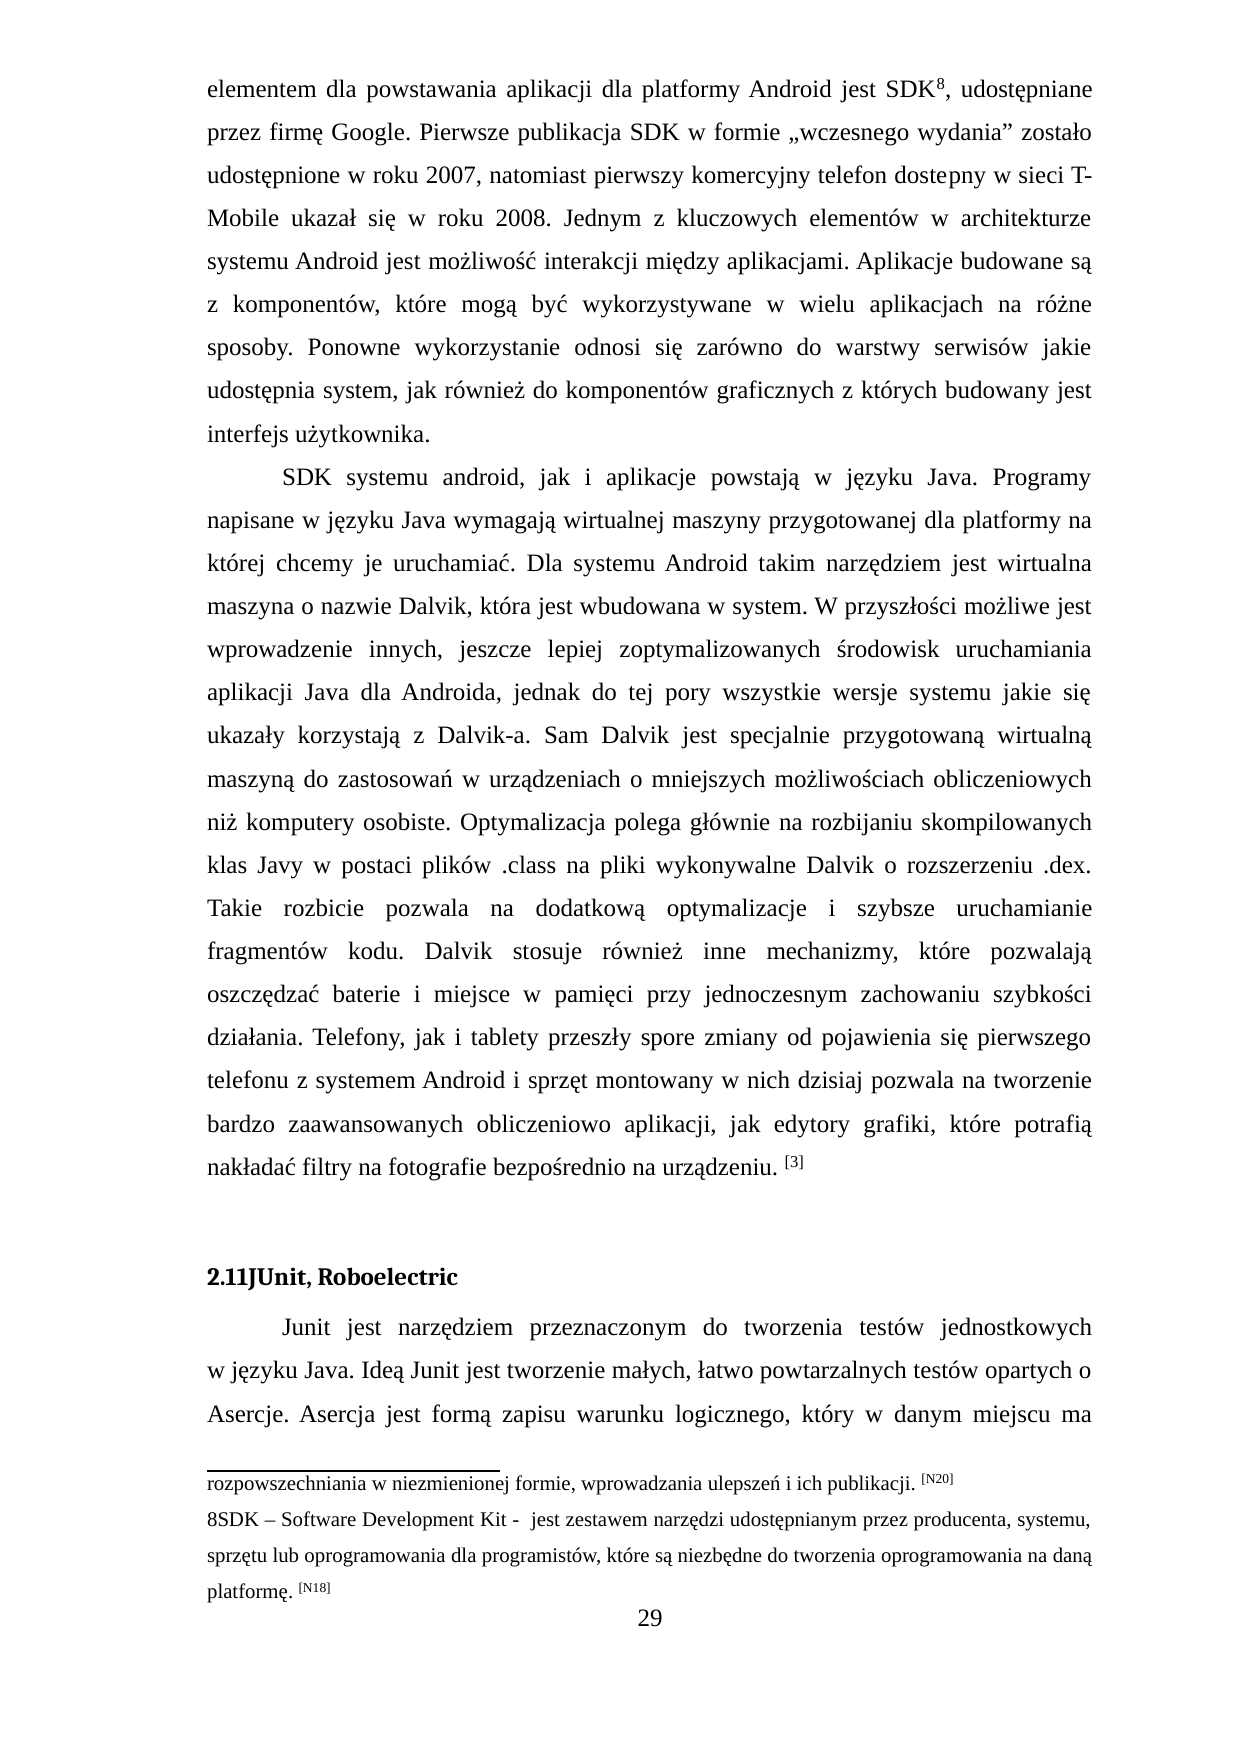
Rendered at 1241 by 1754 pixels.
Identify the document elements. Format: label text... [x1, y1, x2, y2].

list JUnit, Roboelectric [207, 1263, 1092, 1292]
text SDK systemu android, jak i aplikacje powstają w języku Java. Programy napisane w języku Java wymagają wirtualnej maszyny przygotowanej dla platformy na której chcemy je uruchamiać. Dla systemu Android takim narzędziem jest wirtualna maszyna o nazwie Dalvik, która jest wbudowana w system. W przyszłości możliwe jest wprowadzenie innych, jeszcze lepiej zoptymalizowanych środowisk uruchamiania aplikacji Java dla Androida, jednak do tej pory wszystkie wersje systemu jakie się ukazały korzystają z Dalvik-a. Sam Dalvik jest specjalnie przygotowaną wirtualną maszyną do zastosowań w urządzeniach o mniejszych możliwościach obliczeniowych niż komputery osobiste. Optymalizacja polega głównie na rozbijaniu skompilowanych klas Javy w postaci plików .class na pliki wykonywalne Dalvik o rozszerzeniu .dex. Takie rozbicie pozwala na dodatkową optymalizacje i szybsze uruchamianie fragmentów kodu. Dalvik stosuje również inne mechanizmy, które pozwalają oszczędzać baterie i miejsce w pamięci przy jednoczesnym zachowaniu szybkości działania. Telefony, jak i tablety przeszły spore zmiany od pojawienia się pierwszego telefonu z systemem Android i sprzęt montowany w nich dzisiaj pozwala na tworzenie bardzo zaawansowanych obliczeniowo aplikacji, jak edytory grafiki, które potrafią nakładać filtry na fotografie bezpośrednio na urządzeniu. [3] [207, 462, 1092, 1181]
text SDK – Software Development Kit - jest zestawem narzędzi udostępnianym przez producenta, systemu, sprzętu lub oprogramowania dla programistów, które są niezbędne do tworzenia oprogramowania na daną platformę. [N18] [207, 1507, 1092, 1603]
text System Android jest w chwili obecnej dojrzałym systemem operacyjnym, pozwalającym na pełną kontrolne elementów wchodzących w skład urządzeń mobilnych, zarówno tych kluczowych jak pamięć i procesor, jak i dodatkowych, którymi są aparaty, moduły GPS i wiele innych. Obecnym właścicielem systemy Android jest firma Google, która przejęła w roku 2005 rozpoczynającą swoje działanie firmę Android Inc. System jest udostępniany za darmo na licencji Apache License 2.0, natomiast do wykorzystania jądra systemu stosowana jest licencja GPL . Kluczowym elementem dla powstawania aplikacji dla platformy Android jest SDK, udostępniane przez firmę Google. Pierwsze publikacja SDK w formie „wczesnego wydania” zostało udostępnione w roku 2007, natomiast pierwszy komercyjny telefon dostepny w sieci T-Mobile ukazał się w roku 2008. Jednym z kluczowych elementów w architekturze systemu Android jest możliwość interakcji między aplikacjami. Aplikacje budowane są z komponentów, które mogą być wykorzystywane w wielu aplikacjach na różne sposoby. Ponowne wykorzystanie odnosi się zarówno do warstwy serwisów jakie udostępnia system, jak również do komponentów graficznych z których budowany jest interfejs użytkownika. [207, 74, 1092, 447]
text rozpowszechniania w niezmienionej formie, wprowadzania ulepszeń i ich publikacji. [N20] [207, 1471, 1092, 1495]
text Junit jest narzędziem przeznaczonym do tworzenia testów jednostkowych w języku Java. Ideą Junit jest tworzenie małych, łatwo powtarzalnych testów opartych o Asercje. Asercja jest formą zapisu warunku logicznego, który w danym miejscu ma [207, 1312, 1092, 1427]
